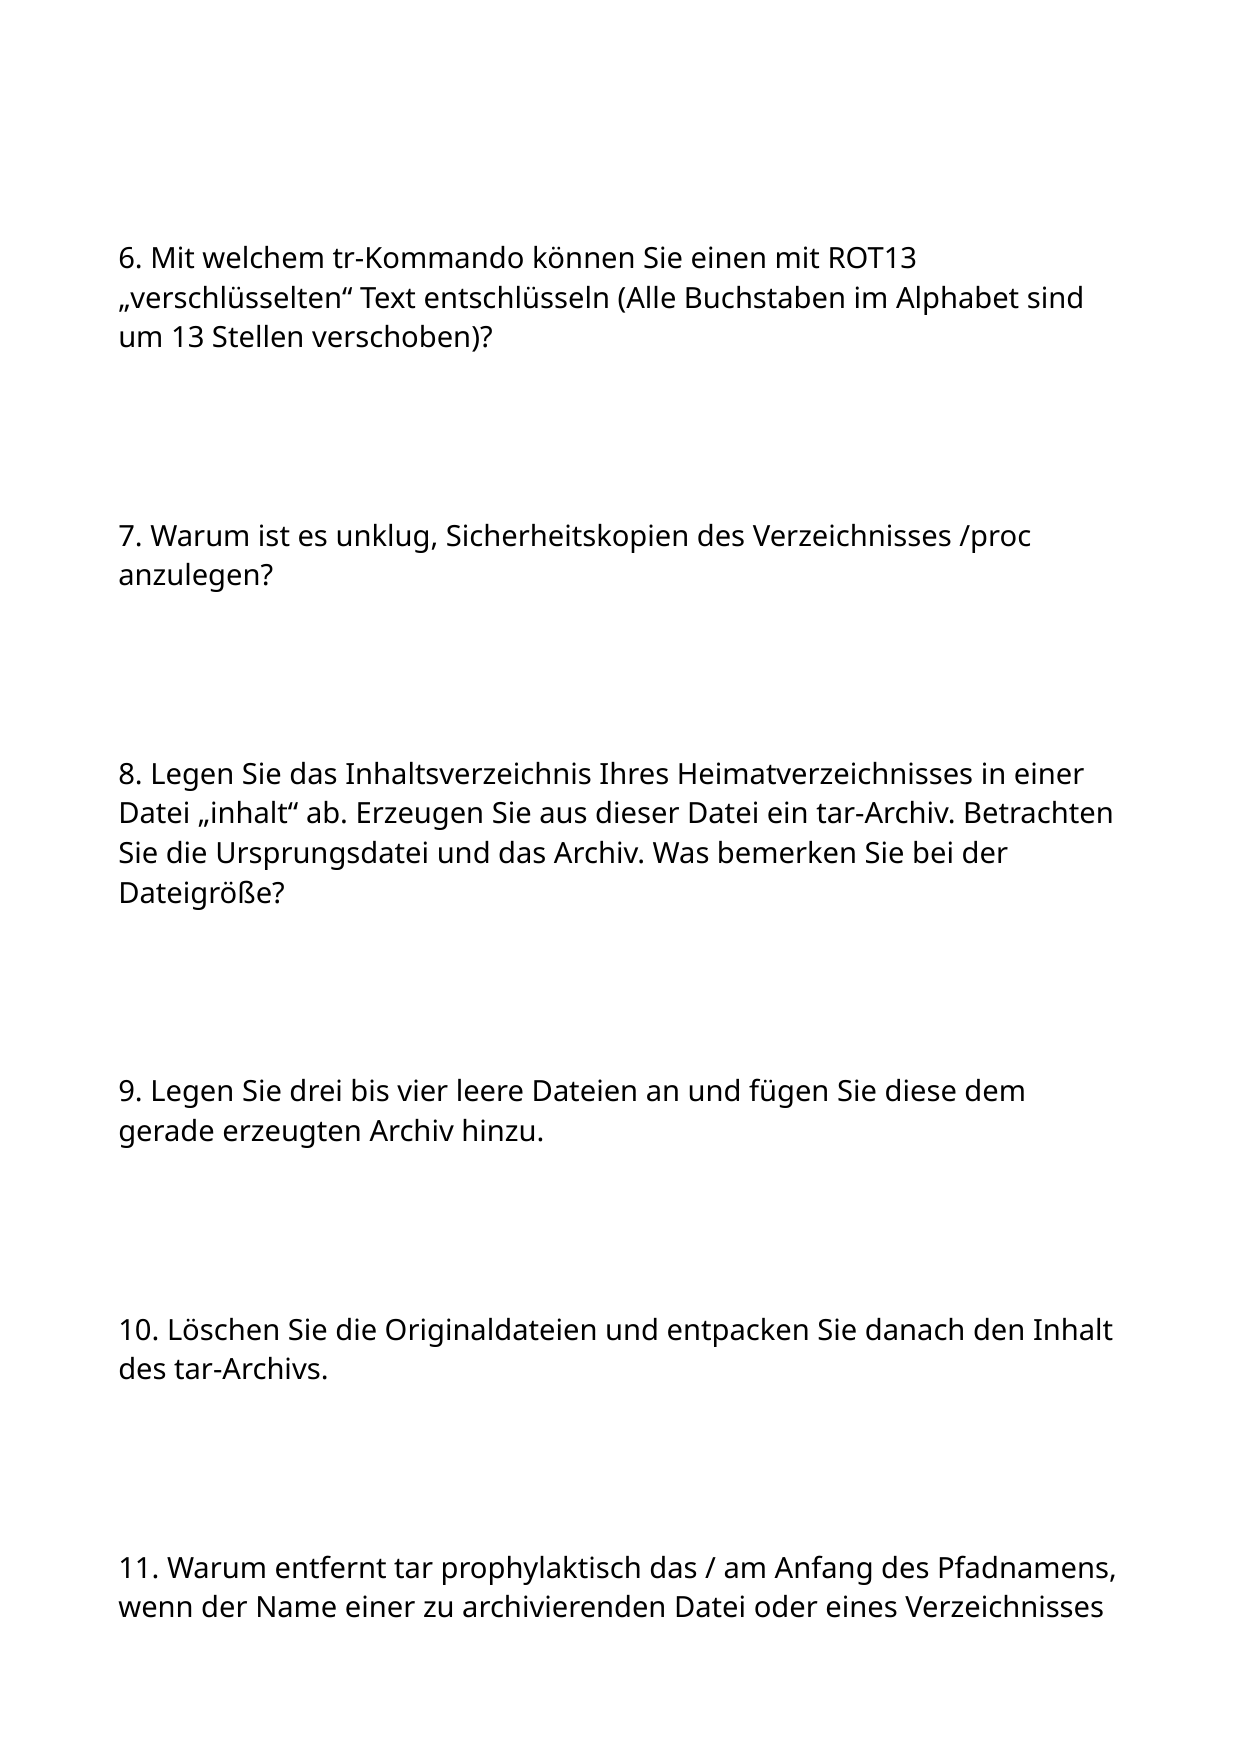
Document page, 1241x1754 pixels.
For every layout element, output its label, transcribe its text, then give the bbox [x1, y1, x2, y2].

text 6. Mit welchem tr-Kommando können Sie einen mit ROT13 „verschlüsselten“ Text entschlüsseln (Alle Buchstaben im Alphabet sind um 13 Stellen verschoben)? 7. Warum ist es unklug, Sicherheitskopien des Verzeichnisses /proc anzulegen? 8. Legen Sie das Inhaltsverzeichnis Ihres Heimatverzeichnisses in einer Datei „inhalt“ ab. Erzeugen Sie aus dieser Datei ein tar-Archiv. Betrachten Sie die Ursprungsdatei und das Archiv. Was bemerken Sie bei der Dateigröße? 9. Legen Sie drei bis vier leere Dateien an und fügen Sie diese dem gerade erzeugten Archiv hinzu. 10. Löschen Sie die Originaldateien und entpacken Sie danach den Inhalt des tar-Archivs. 11. Warum entfernt tar prophylaktisch das / am Anfang des Pfadnamens, wenn der Name einer zu archivierenden Datei oder eines Verzeichnisses [118, 118, 1122, 1626]
